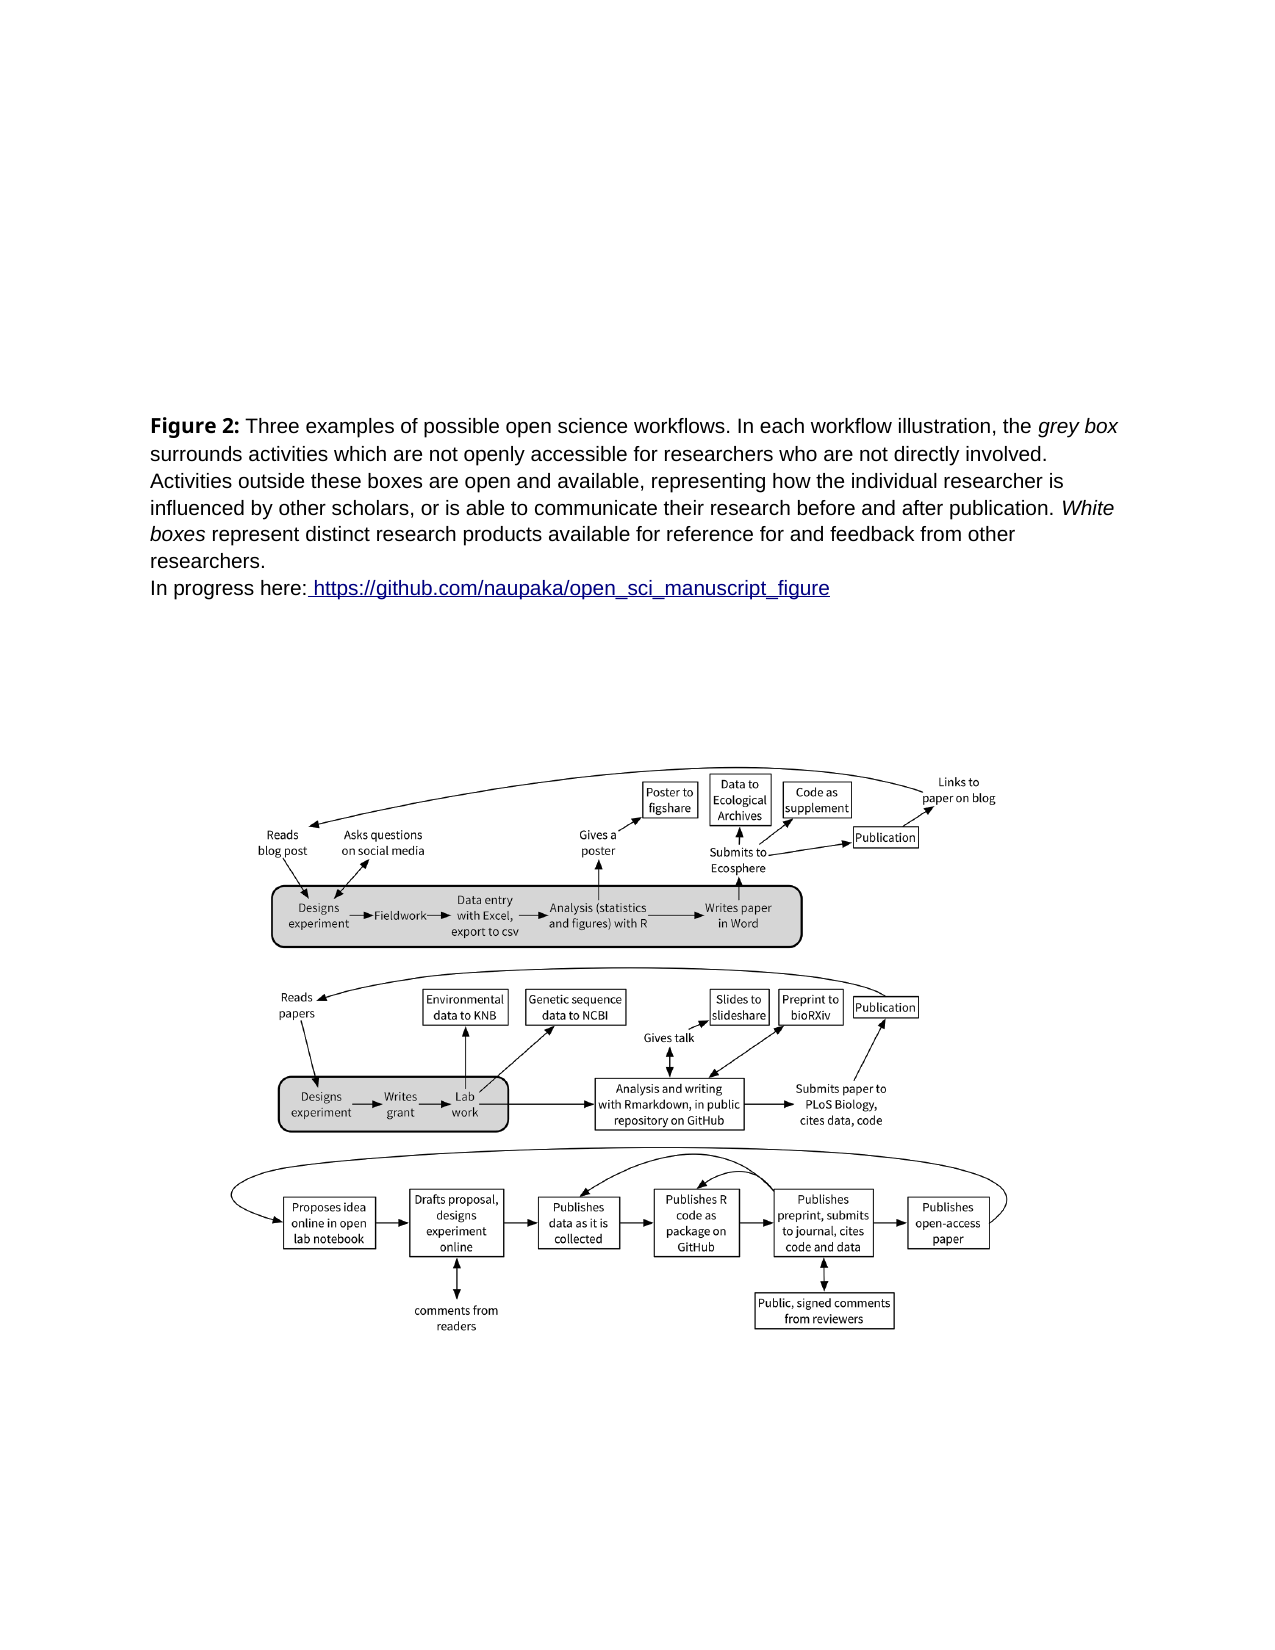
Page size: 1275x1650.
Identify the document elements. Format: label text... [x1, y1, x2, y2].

text In progress here: https://github.com/naupaka/open_sci_manuscript_figure [150, 576, 1125, 599]
text Figure 2: Three examples of possible open science workflows. In each workflow illustration, the grey box surrounds activities which are not openly accessible for researchers who are not directly involved. Activities outside these boxes are open and available, representing how the individual researcher is influenced by other scholars, or is able to communicate their research before and after publication. White boxes represent distinct research products available for reference for and feedback from other researchers. [150, 411, 1125, 573]
picture [168, 709, 1144, 1345]
